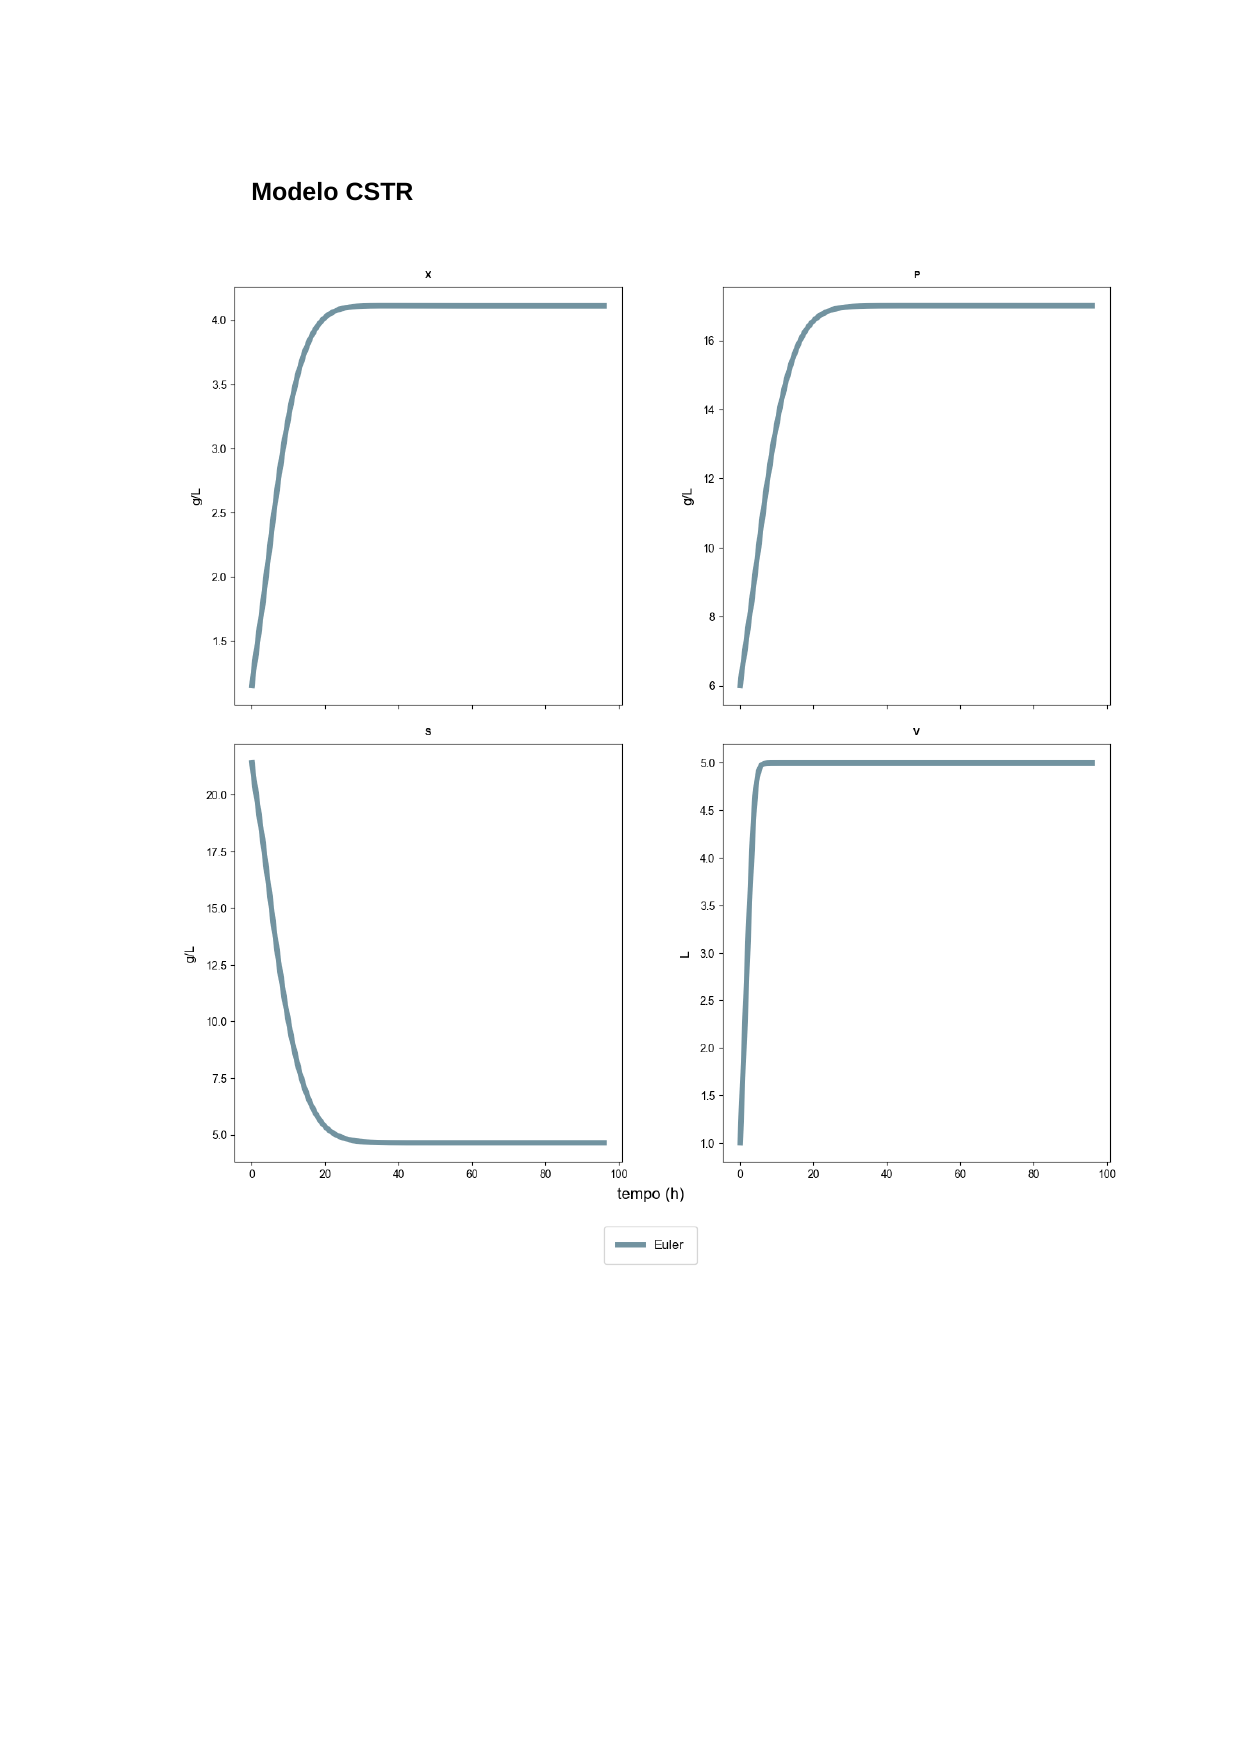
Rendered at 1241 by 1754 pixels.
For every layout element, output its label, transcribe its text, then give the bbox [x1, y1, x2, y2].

picture [177, 263, 1123, 1274]
text Modelo CSTR [177, 177, 1122, 206]
